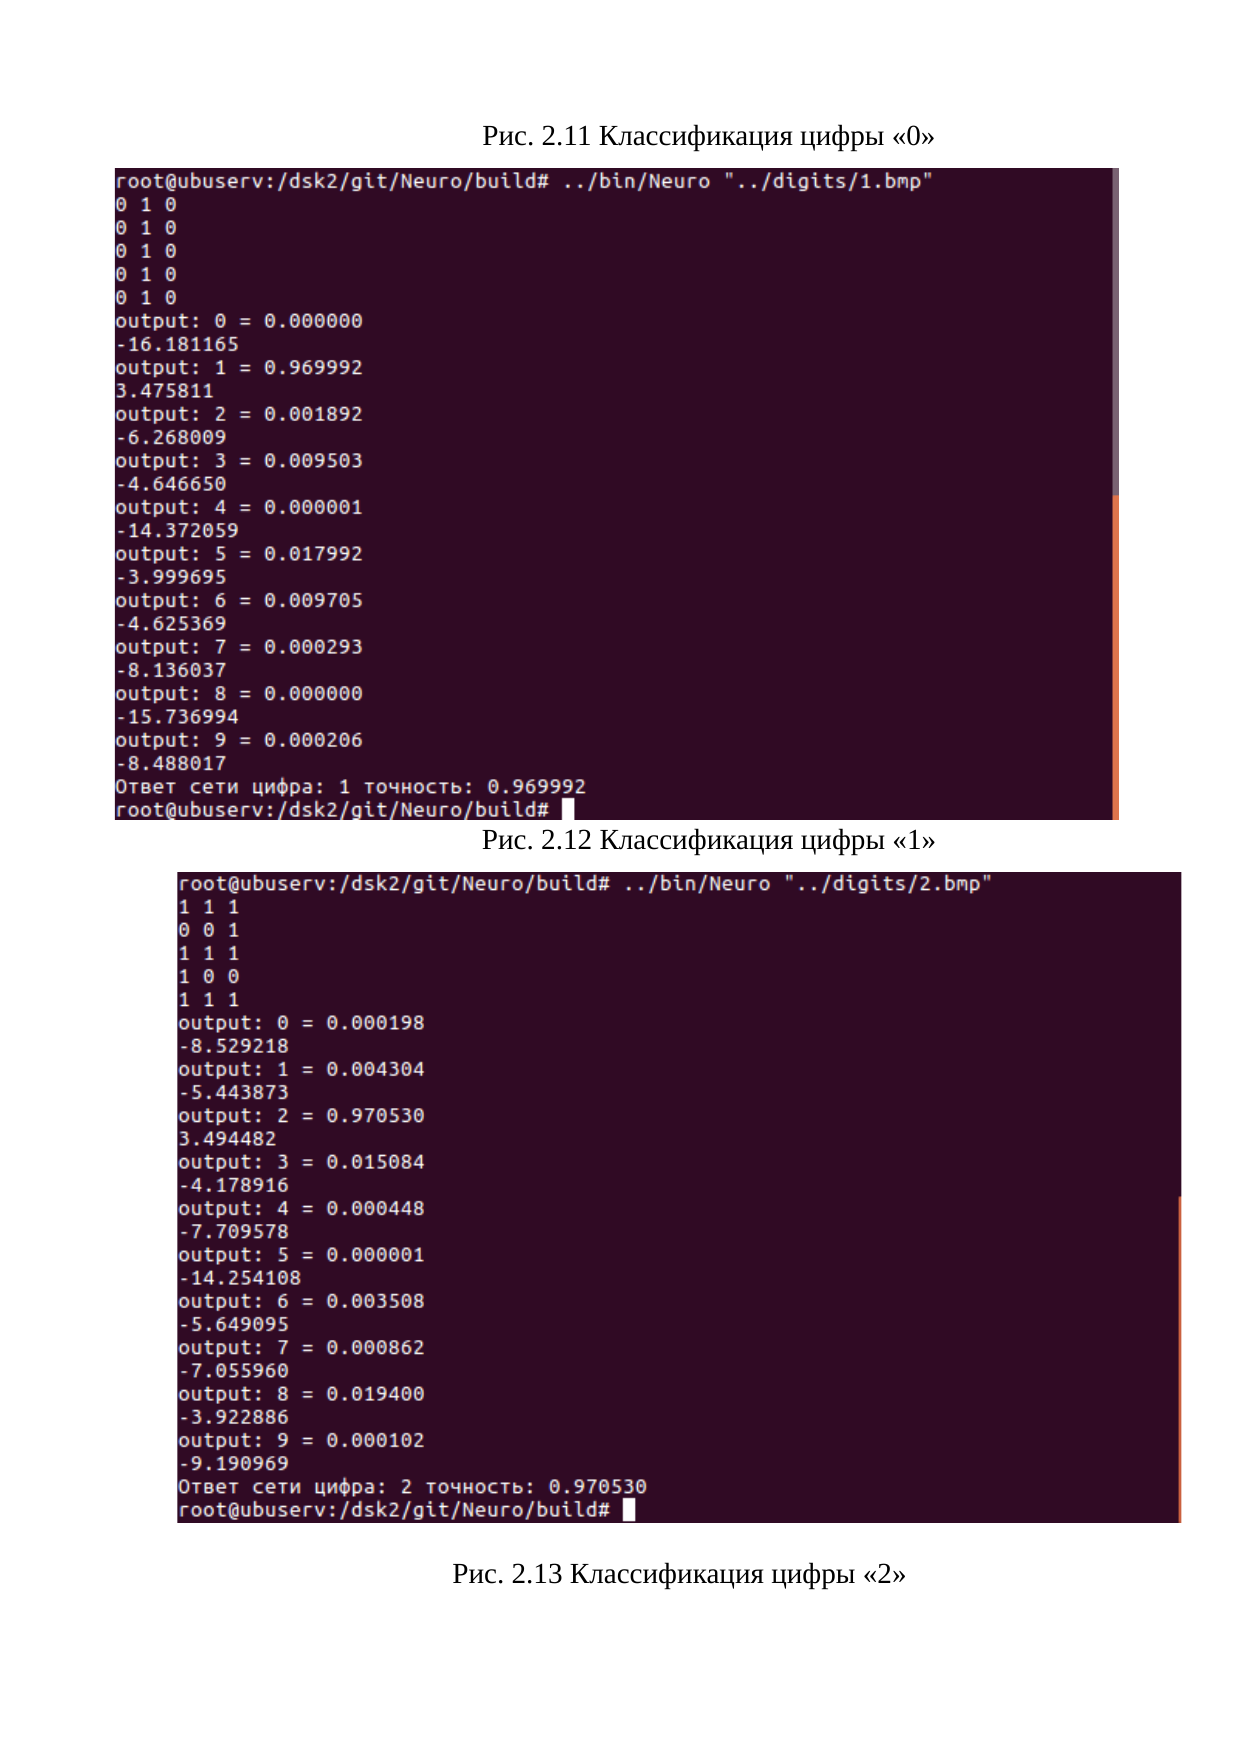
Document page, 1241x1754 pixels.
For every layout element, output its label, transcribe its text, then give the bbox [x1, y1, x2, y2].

picture [114, 168, 1119, 820]
text Рис. 2.12 Классификация цифры «1» [177, 822, 1181, 856]
picture [177, 872, 1182, 1523]
text Рис. 2.13 Классификация цифры «2» [177, 1523, 1181, 1589]
text Рис. 2.11 Классификация цифры «0» [177, 118, 1181, 152]
